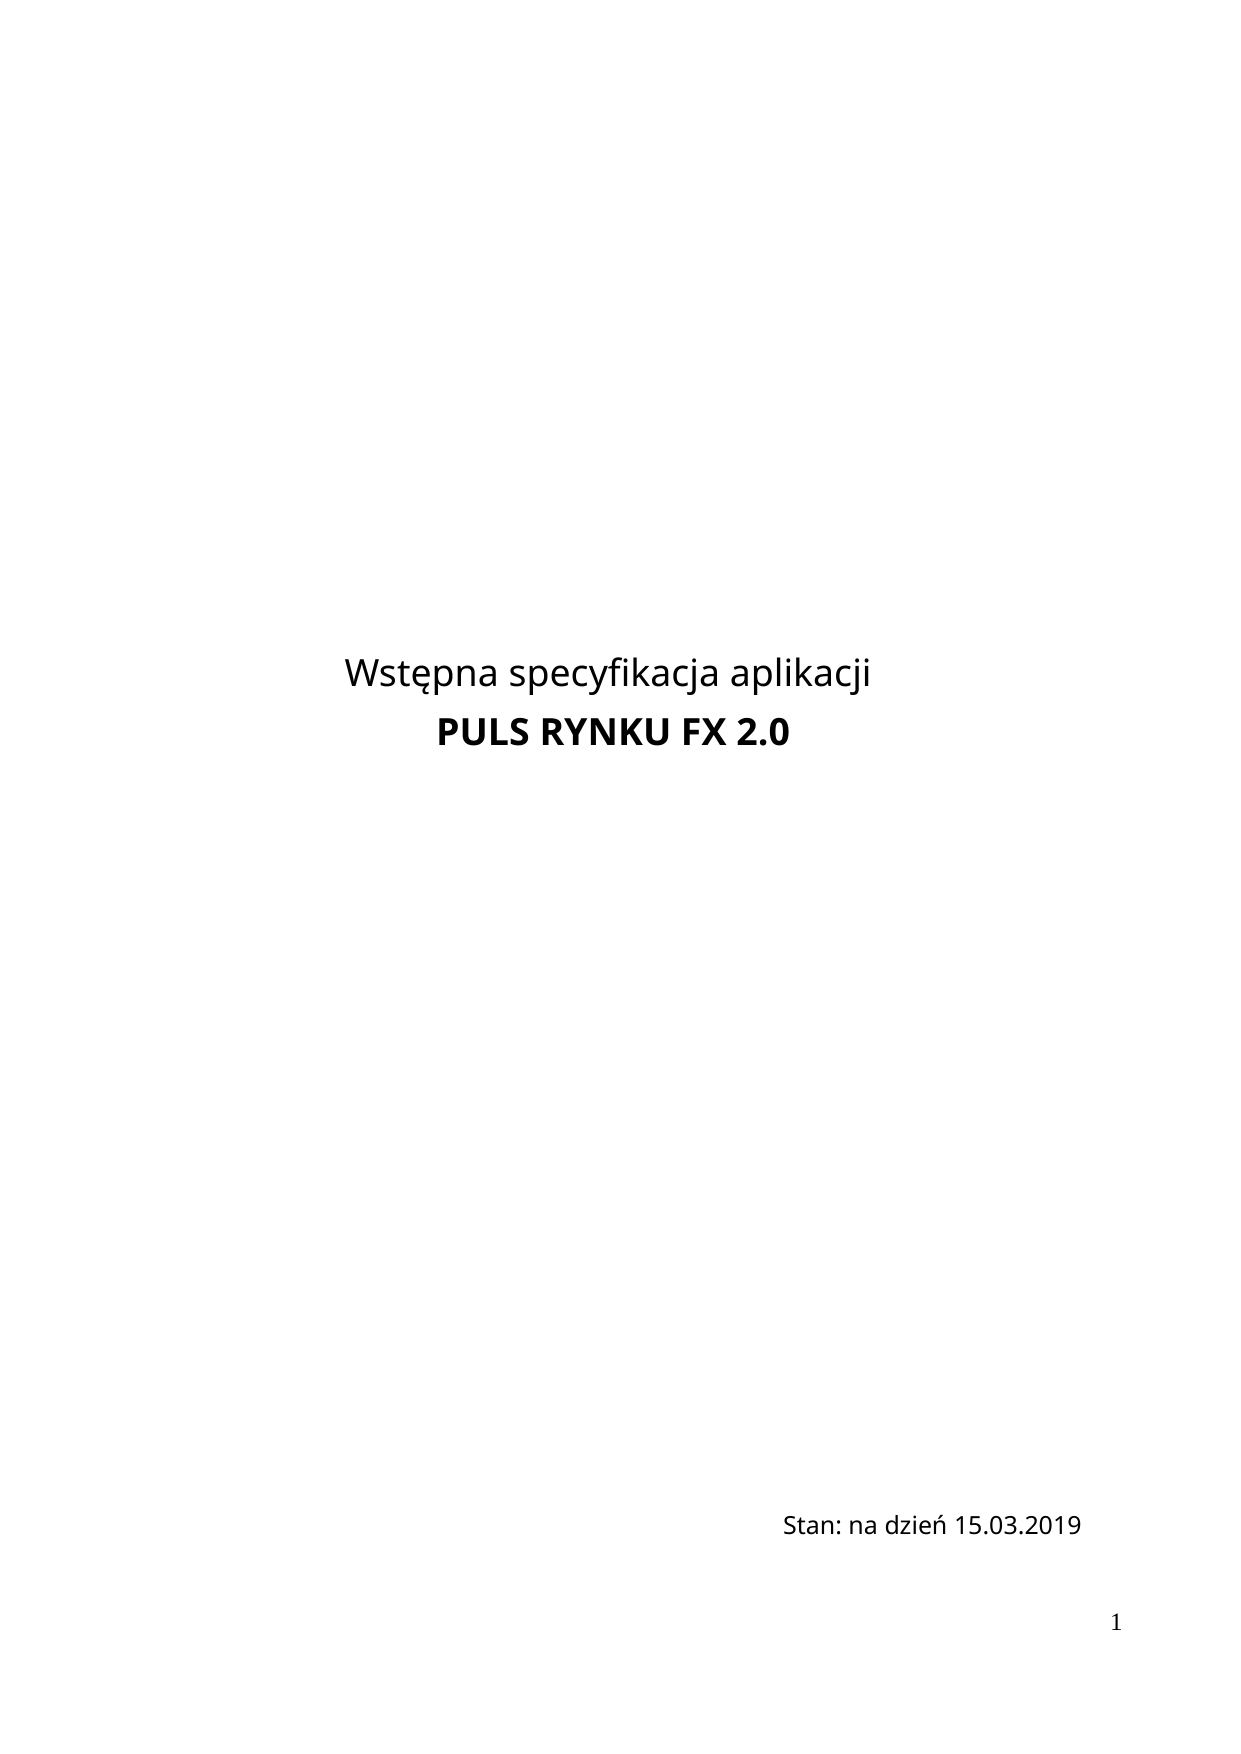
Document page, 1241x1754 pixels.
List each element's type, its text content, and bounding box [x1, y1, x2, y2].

text Stan: na dzień 15.03.2019 [118, 1508, 1107, 1542]
text Wstępna specyfikacja aplikacji [118, 646, 1107, 697]
text PULS RYNKU FX 2.0 [118, 705, 1107, 756]
